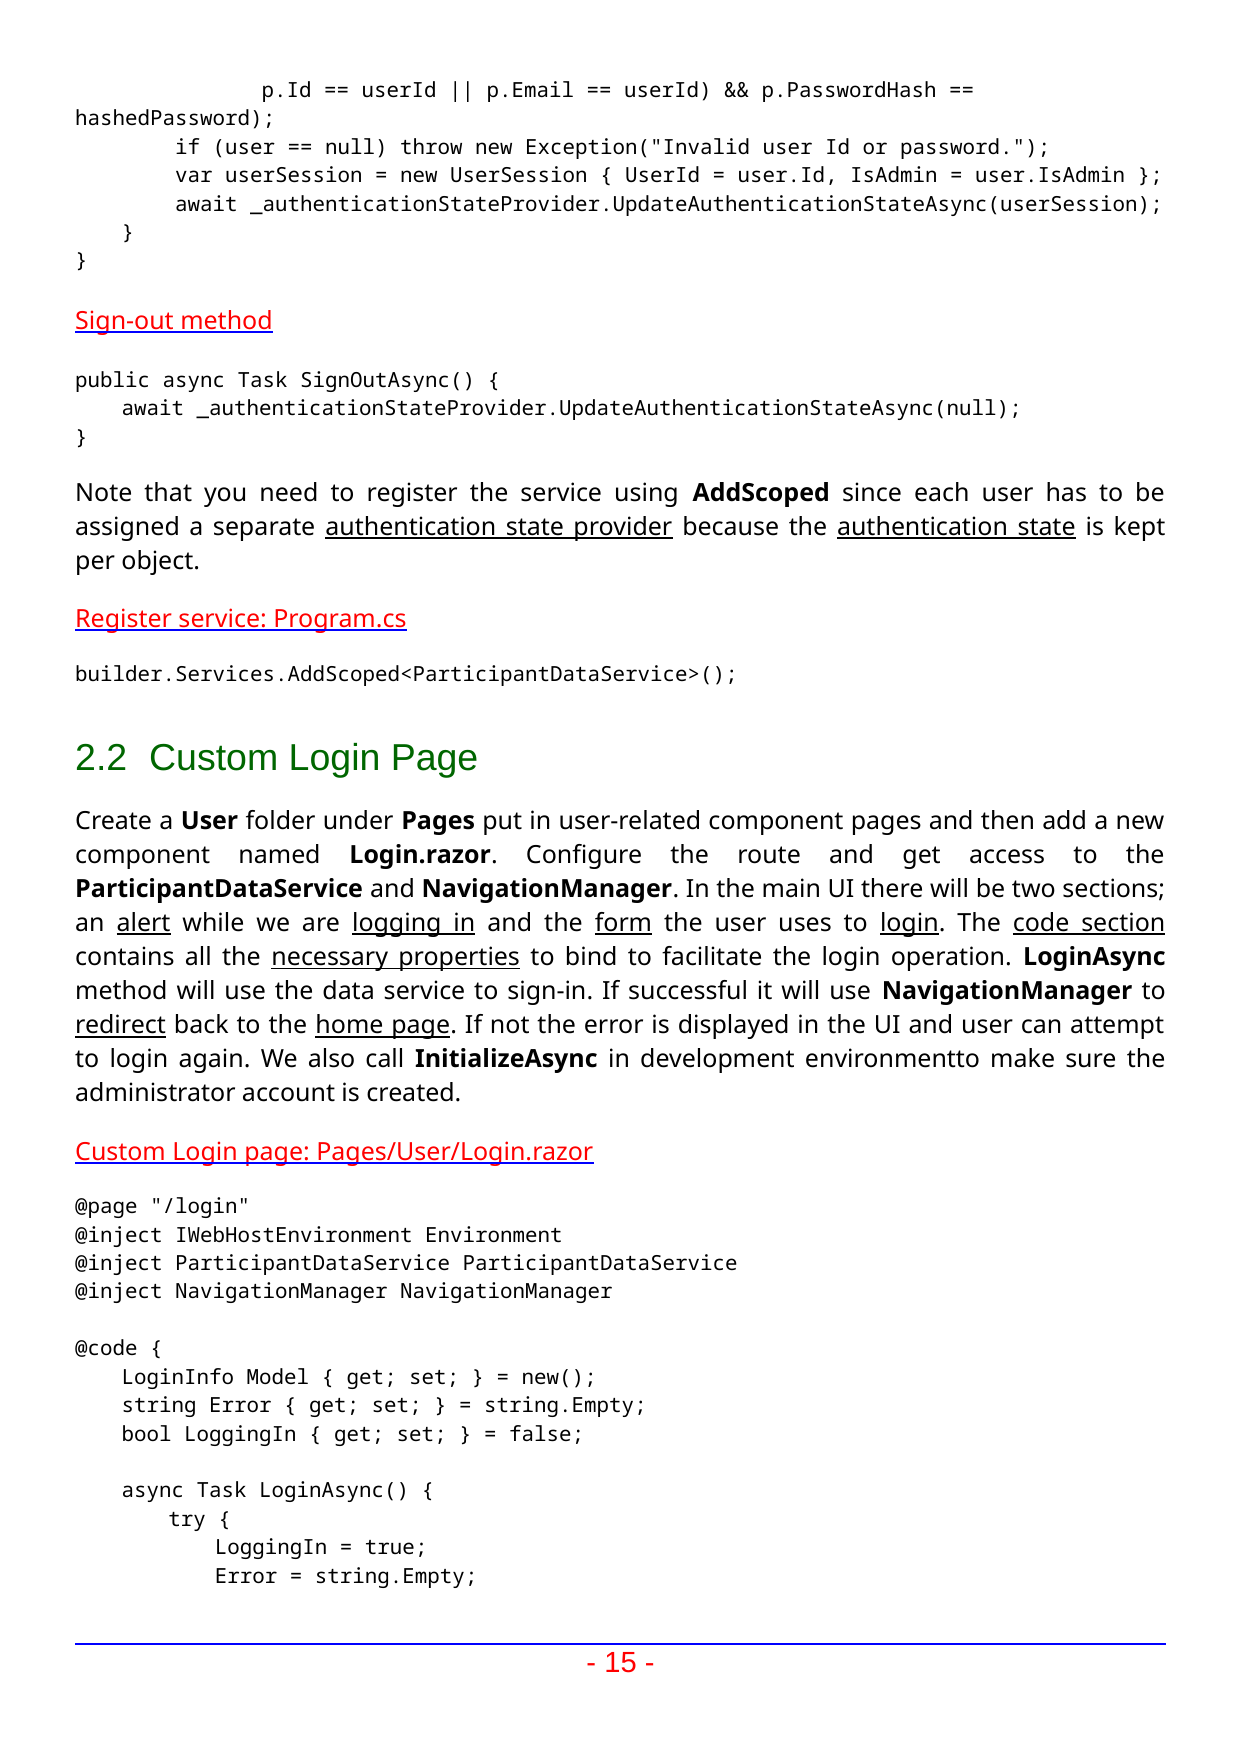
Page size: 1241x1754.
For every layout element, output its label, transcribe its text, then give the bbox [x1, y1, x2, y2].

text Custom Login page: Pages/User/Login.razor [75, 1133, 1166, 1167]
text p.Id == userId || p.Email == userId) && p.PasswordHash == hashedPassword); [75, 75, 1166, 132]
text Note that you need to register the service using AddScoped since each user has to be assigned a separate authentication state provider because the authentication state is kept per object. [75, 474, 1166, 577]
text LoginInfo Model { get; set; } = new(); [75, 1362, 1166, 1390]
text @inject NavigationManager NavigationManager [75, 1277, 1166, 1305]
text } [75, 217, 1166, 246]
text @inject ParticipantDataService ParticipantDataService [75, 1248, 1166, 1277]
text if (user == null) throw new Exception("Invalid user Id or password."); [75, 132, 1166, 160]
text try { [75, 1504, 1166, 1532]
text Error = string.Empty; [75, 1561, 1166, 1589]
text bool LoggingIn { get; set; } = false; [75, 1419, 1166, 1447]
text Sign-out method [75, 302, 1166, 337]
text Create a User folder under Pages put in user-related component pages and then add a new component named Login.razor. Configure the route and get access to the ParticipantDataService and NavigationManager. In the main UI there will be two sections; an alert while we are logging in and the form the user uses to login. The code section contains all the necessary properties to bind to facilitate the login operation. LoginAsync method will use the data service to sign-in. If successful it will use NavigationManager to redirect back to the home page. If not the error is displayed in the UI and user can attempt to login again. We also call InitializeAsync in development environmentto make sure the administrator account is created. [75, 802, 1166, 1109]
text LoggingIn = true; [75, 1532, 1166, 1561]
text @inject IWebHostEnvironment Environment [75, 1220, 1166, 1248]
text @page "/login" [75, 1191, 1166, 1220]
text await _authenticationStateProvider.UpdateAuthenticationStateAsync(userSession); [75, 189, 1166, 217]
text var userSession = new UserSession { UserId = user.Id, IsAdmin = user.IsAdmin }; [75, 160, 1166, 189]
text public async Task SignOutAsync() { [75, 365, 1166, 393]
text await _authenticationStateProvider.UpdateAuthenticationStateAsync(null); [75, 393, 1166, 422]
text } [75, 246, 1166, 274]
text } [75, 422, 1166, 450]
text @code { [75, 1333, 1166, 1362]
text async Task LoginAsync() { [75, 1476, 1166, 1504]
text builder.Services.AddScoped<ParticipantDataService>(); [75, 659, 1166, 687]
text Register service: Program.cs [75, 601, 1166, 635]
text 2.2 Custom Login Page [75, 735, 1166, 778]
text string Error { get; set; } = string.Empty; [75, 1390, 1166, 1419]
